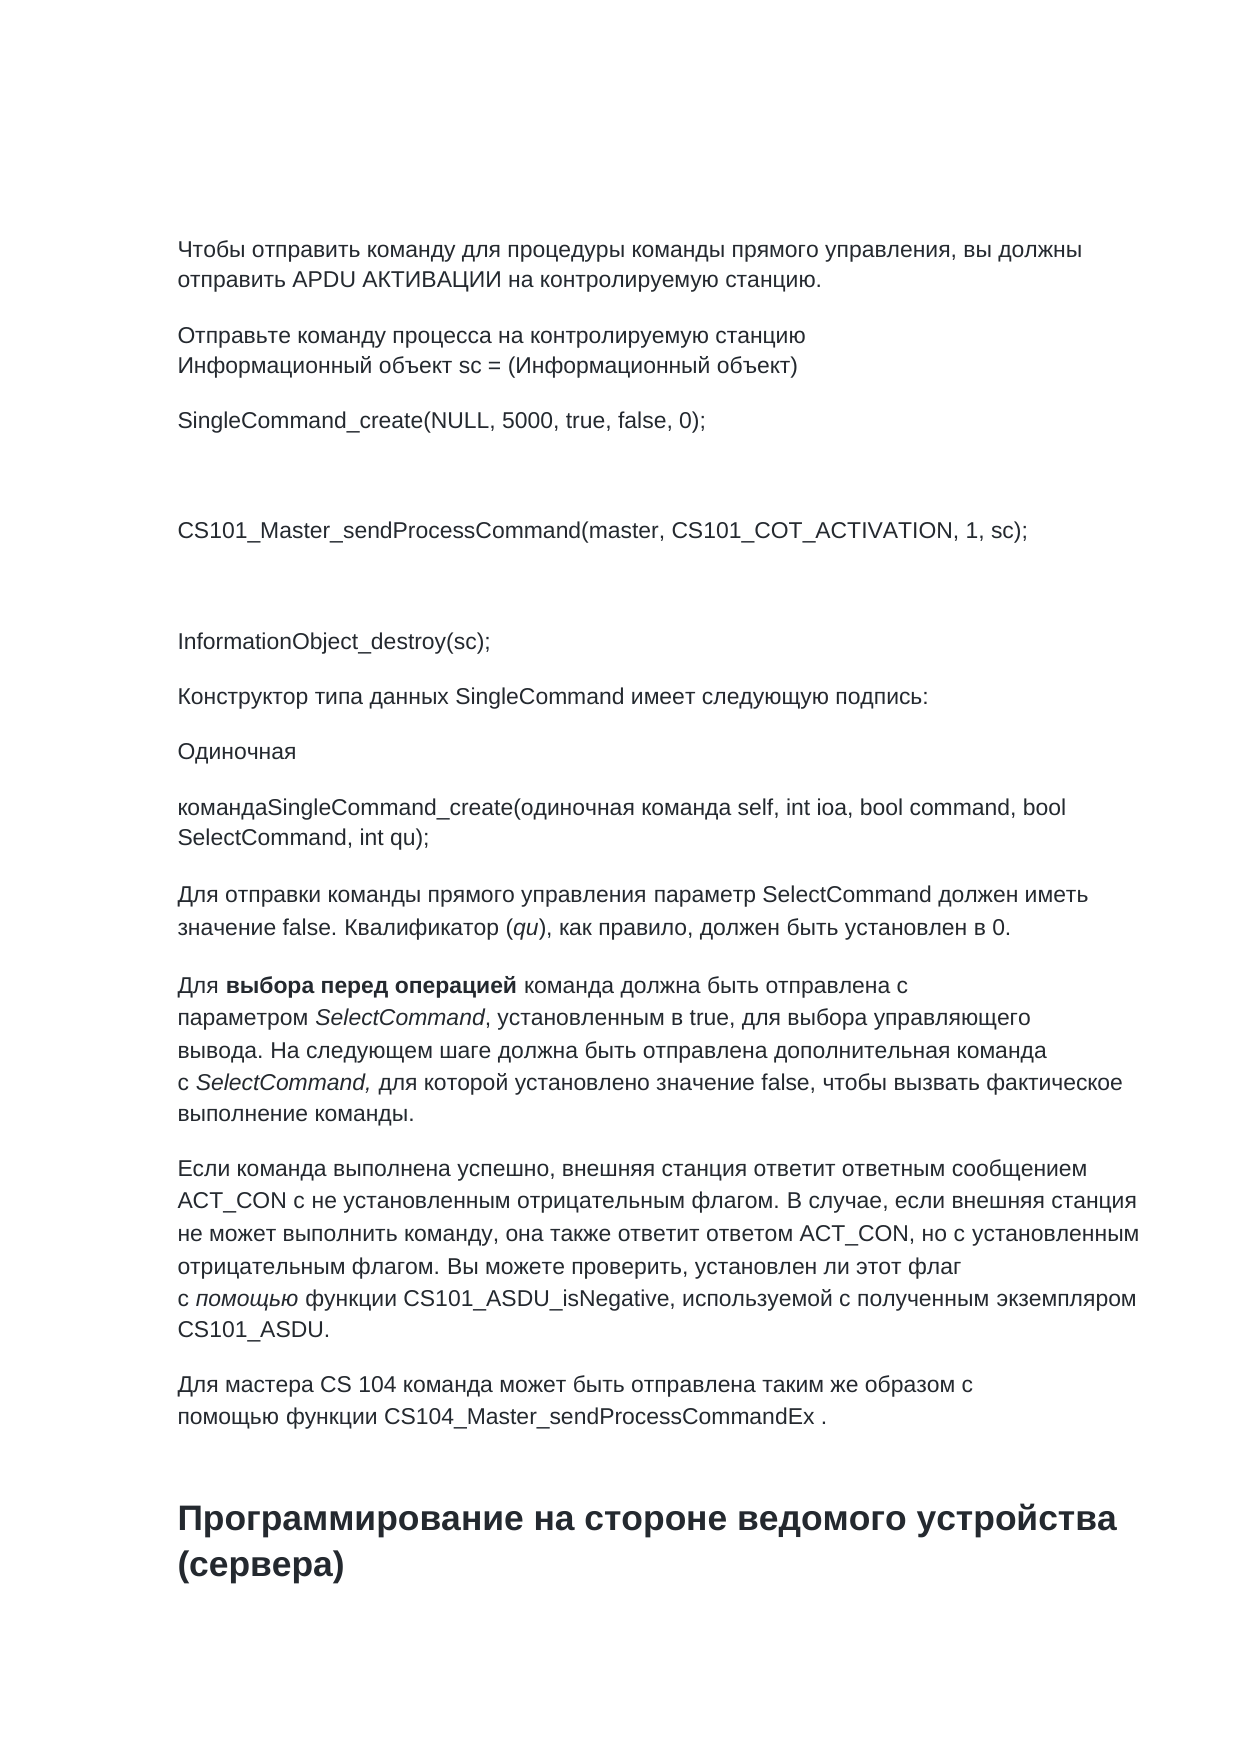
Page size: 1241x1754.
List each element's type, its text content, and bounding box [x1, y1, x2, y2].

text Конструктор типа данных SingleCommand имеет следующую подпись: [177, 683, 1152, 709]
text Отправьте команду процесса на контролируемую станцию [177, 322, 1152, 348]
text Для отправки команды прямого управления параметр SelectCommand должен иметь значение false. Квалификатор (qu), как правило, должен быть установлен в 0. [177, 879, 1152, 940]
text Чтобы отправить команду для процедуры команды прямого управления, вы должны отправить APDU АКТИВАЦИИ на контролируемую станцию. [177, 236, 1152, 293]
text Для мастера CS 104 команда может быть отправлена таким же образом с помощью функции CS104_Master_sendProcessCommandEx . [177, 1371, 1152, 1430]
text Если команда выполнена успешно, внешняя станция ответит ответным сообщением ACT_CON с не установленным отрицательным флагом. В случае, если внешняя станция не может выполнить команду, она также ответит ответом ACT_CON, но с установленным отрицательным флагом. Вы можете проверить, установлен ли этот флаг с помощью функции CS101_ASDU_isNegative, используемой с полученным экземпляром CS101_ASDU. [177, 1155, 1152, 1342]
text CS101_Master_sendProcessCommand(master, CS101_COT_ACTIVATION, 1, sc); [177, 517, 1152, 544]
text SingleCommand_create(NULL, 5000, true, false, 0); [177, 407, 1152, 433]
text Информационный объект sc = (Информационный объект) [177, 352, 1152, 378]
text Программирование на стороне ведомого устройства (сервера) [177, 1497, 1152, 1584]
text командаSingleCommand_create(одиночная команда self, int ioa, bool command, bool SelectCommand, int qu); [177, 793, 1152, 850]
text Одиночная [177, 738, 1152, 765]
text InformationObject_destroy(sc); [177, 628, 1152, 654]
text Для выбора перед операцией команда должна быть отправлена с параметром SelectCommand, установленным в true, для выбора управляющего вывода. На следующем шаге должна быть отправлена дополнительная команда с SelectCommand, для которой установлено значение false, чтобы вызвать фактическое выполнение команды. [177, 969, 1152, 1126]
